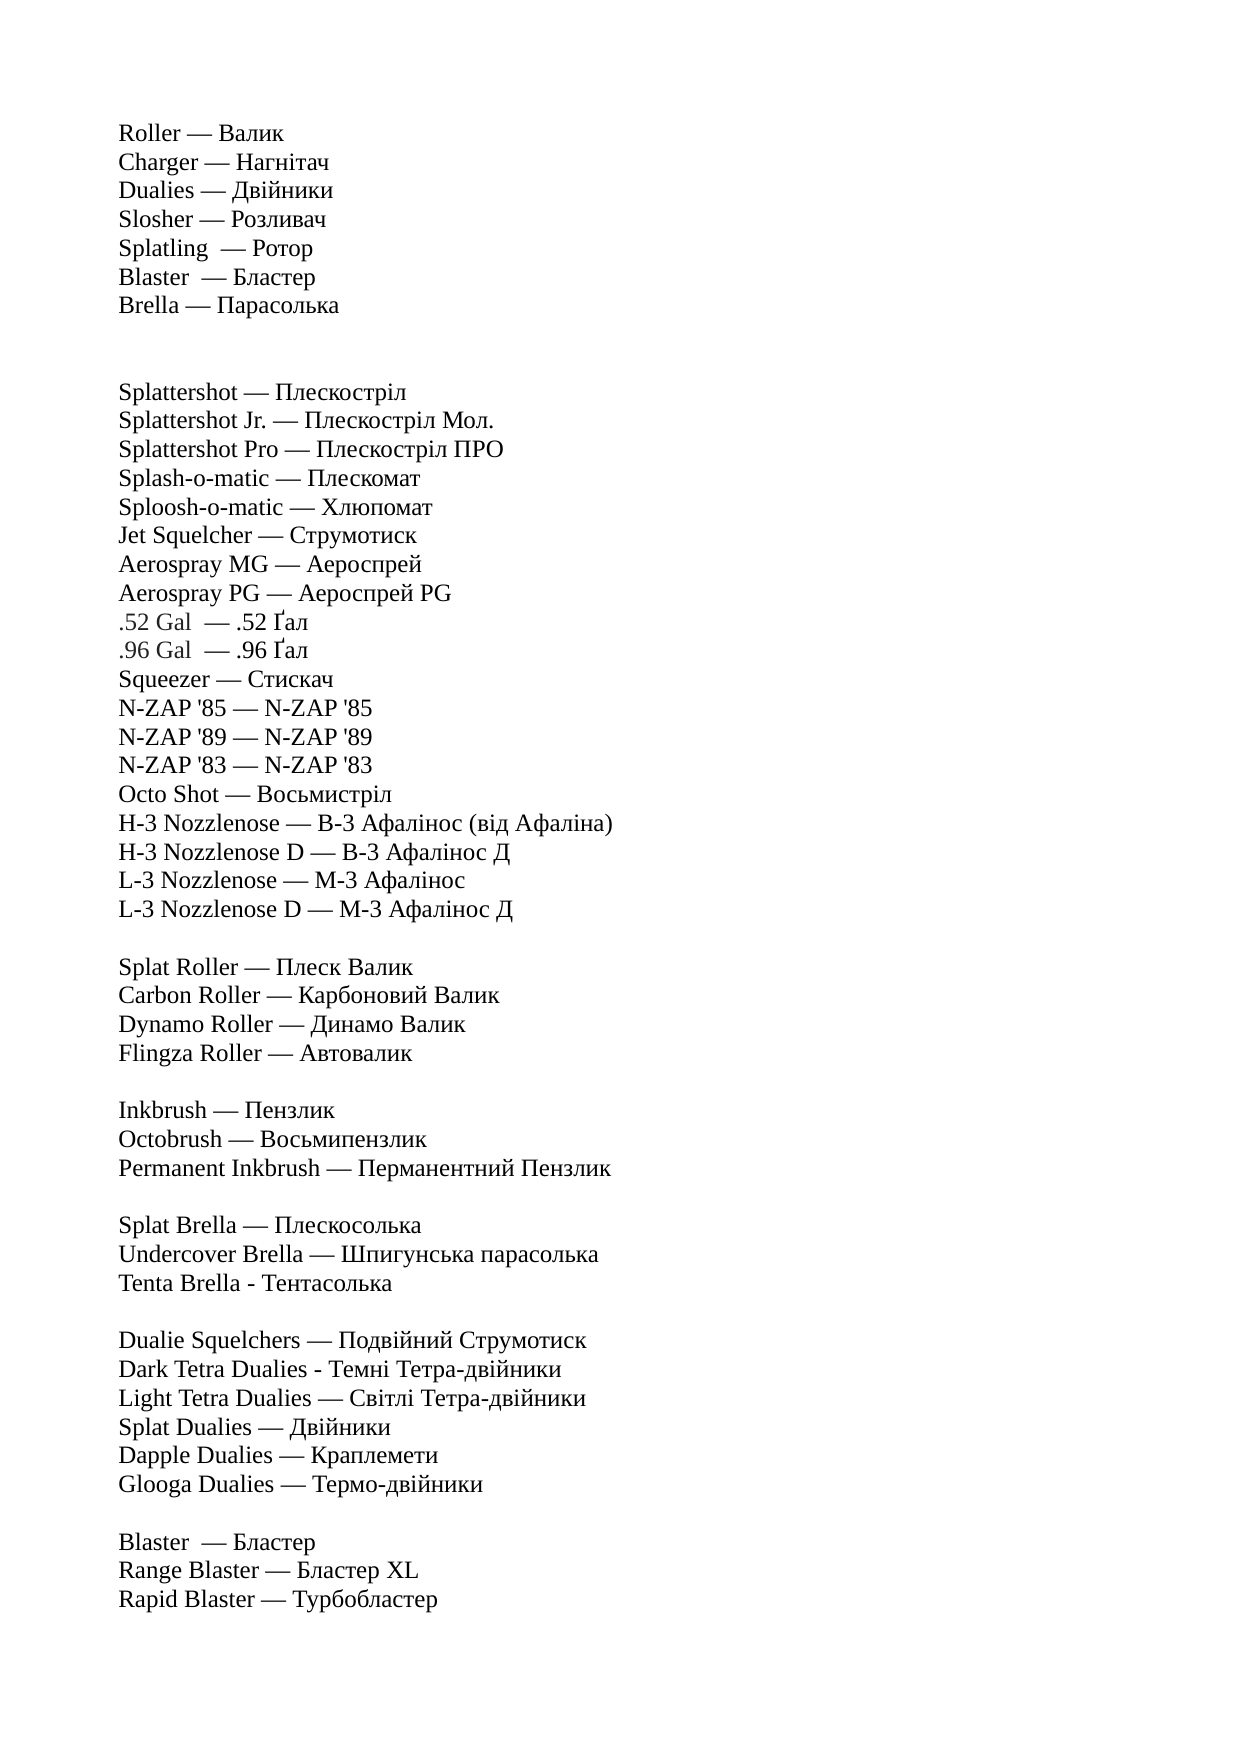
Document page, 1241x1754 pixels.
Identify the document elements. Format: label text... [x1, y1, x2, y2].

text Dualie Squelchers — Подвійний Струмотиск [118, 1326, 1122, 1354]
text L-3 Nozzlenose D — М-3 Афалінос Д [118, 894, 1122, 923]
text Splattershot — Плескостріл [118, 377, 1122, 406]
text Charger — Нагнітач [118, 147, 1122, 176]
text Permanent Inkbrush — Перманентний Пензлик [118, 1153, 1122, 1182]
text Dapple Dualies — Краплемети [118, 1441, 1122, 1469]
text Undercover Brella — Шпигунська парасолька [118, 1239, 1122, 1268]
text N-ZAP '85 — N-ZAP '85 [118, 693, 1122, 722]
text Dynamo Roller — Динамо Валик [118, 1009, 1122, 1038]
text Brella — Парасолька [118, 291, 1122, 319]
text Aerospray PG — Аероспрей PG [118, 578, 1122, 607]
text Roller — Валик [118, 118, 1122, 147]
text Splattershot Pro — Плескостріл ПРО [118, 434, 1122, 463]
text Tenta Brella - Тентасолька [118, 1268, 1122, 1297]
text Splash-o-matic — Плескомат [118, 463, 1122, 492]
text Blaster — Бластер [118, 1527, 1122, 1556]
text Flingza Roller — Автовалик [118, 1038, 1122, 1067]
text L-3 Nozzlenose — М-3 Афалінос [118, 866, 1122, 894]
text Range Blaster — Бластер XL [118, 1556, 1122, 1584]
text Slosher — Розливач [118, 204, 1122, 233]
text Splatling — Ротор [118, 233, 1122, 262]
text Rapid Blaster — Турбобластер [118, 1584, 1122, 1613]
text H-3 Nozzlenose — В-3 Афалінос (від Афаліна) [118, 808, 1122, 837]
text Octobrush — Восьмипензлик [118, 1124, 1122, 1153]
text N-ZAP '83 — N-ZAP '83 [118, 751, 1122, 779]
text Light Tetra Dualies — Світлі Тетра-двійники [118, 1383, 1122, 1412]
text H-3 Nozzlenose D — В-3 Афалінос Д [118, 837, 1122, 866]
text Dark Tetra Dualies - Темні Тетра-двійники [118, 1354, 1122, 1383]
text N-ZAP '89 — N-ZAP '89 [118, 722, 1122, 751]
text Carbon Roller — Карбоновий Валик [118, 981, 1122, 1009]
text Splattershot Jr. — Плескостріл Мол. [118, 406, 1122, 434]
text Jet Squelcher — Струмотиск [118, 521, 1122, 549]
text Splat Dualies — Двійники [118, 1412, 1122, 1441]
text Octo Shot — Восьмистріл [118, 779, 1122, 808]
text Splat Brella — Плескосолька [118, 1211, 1122, 1239]
text Aerospray MG — Аероспрей [118, 549, 1122, 578]
text Sploosh-o-matic — Хлюпомат [118, 492, 1122, 521]
text Blaster — Бластер [118, 262, 1122, 291]
text Glooga Dualies — Термо-двійники [118, 1469, 1122, 1498]
text Dualies — Двійники [118, 176, 1122, 204]
text .52 Gal — .52 Ґал [118, 607, 1122, 636]
text .96 Gal — .96 Ґал [118, 636, 1122, 664]
text Splat Roller — Плеск Валик [118, 952, 1122, 981]
text Squeezer — Стискач [118, 664, 1122, 693]
text Inkbrush — Пензлик [118, 1096, 1122, 1124]
